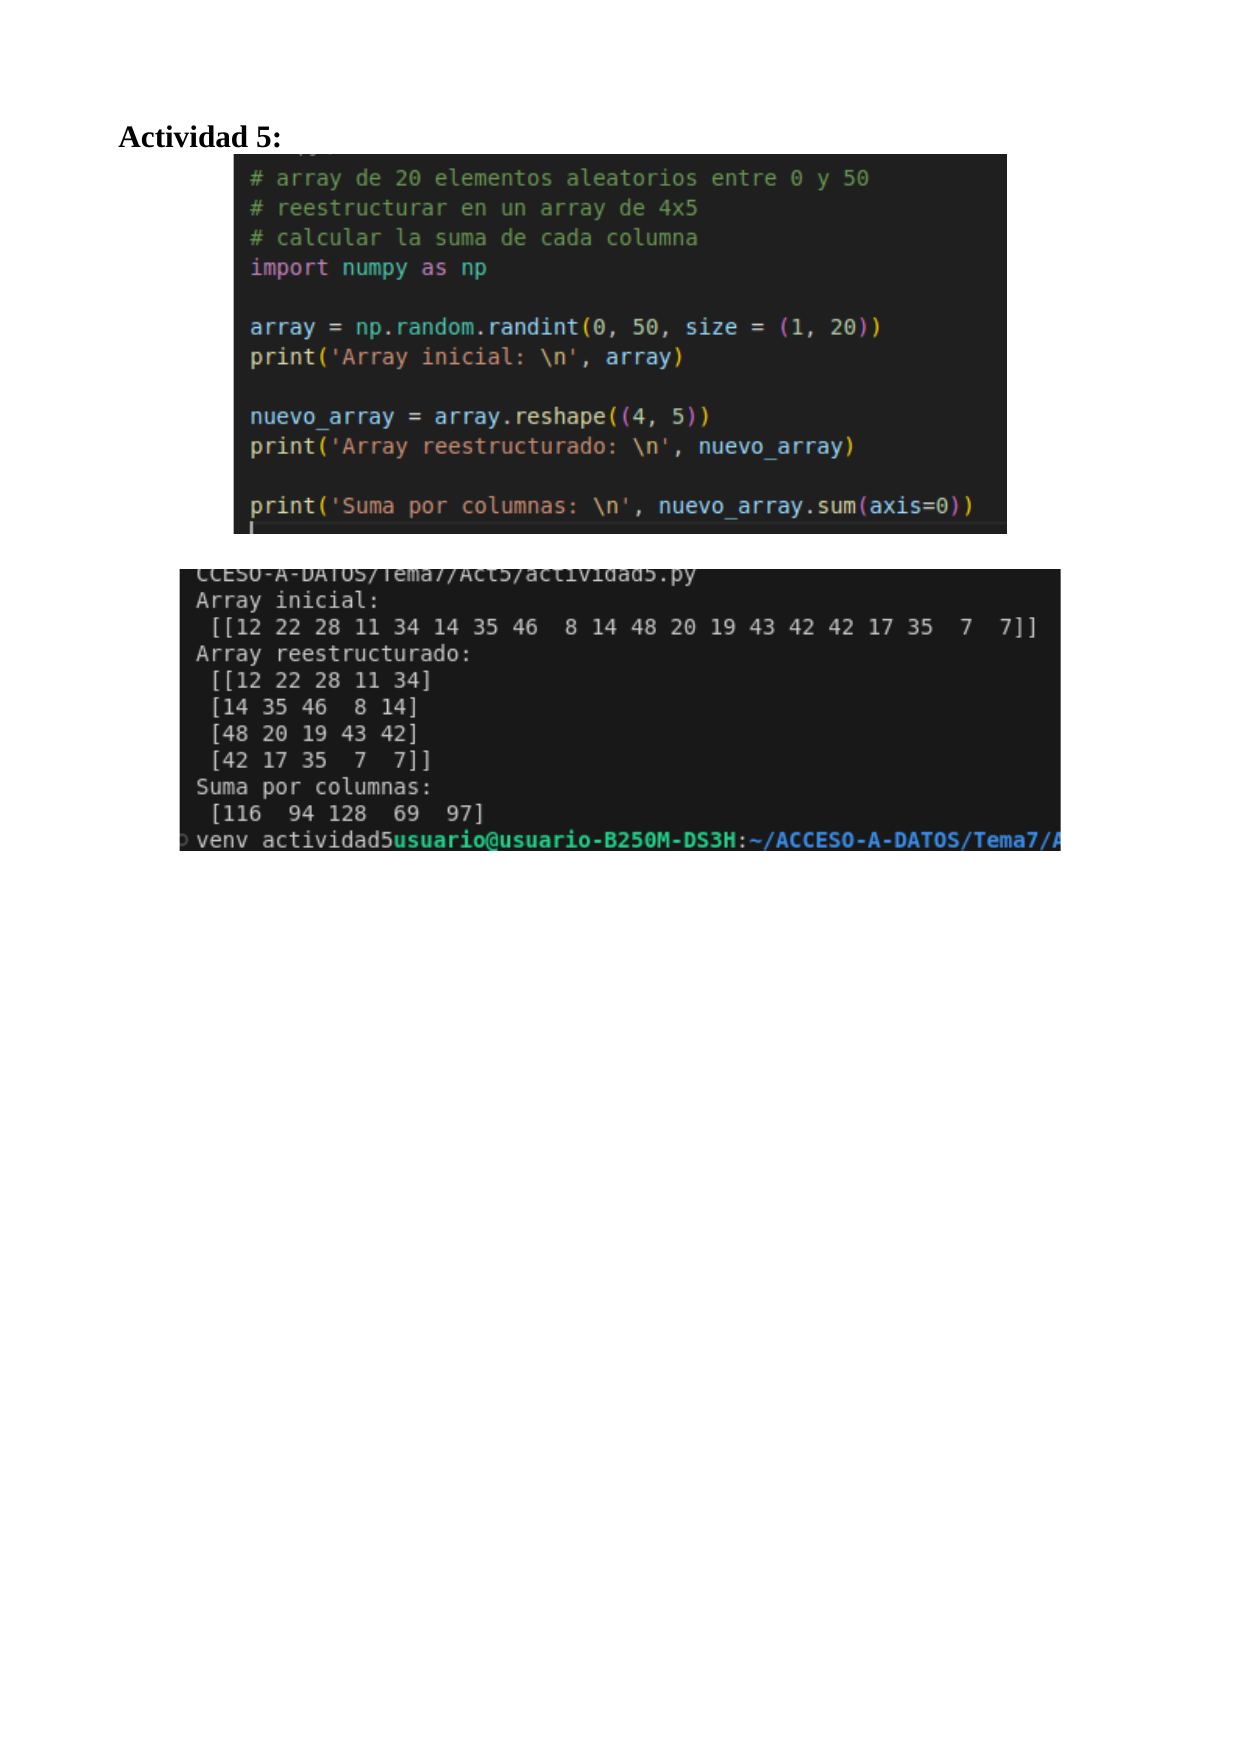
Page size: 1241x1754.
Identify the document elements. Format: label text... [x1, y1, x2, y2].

picture [233, 154, 1007, 534]
text Actividad 5: [118, 118, 1122, 154]
picture [179, 569, 1061, 851]
